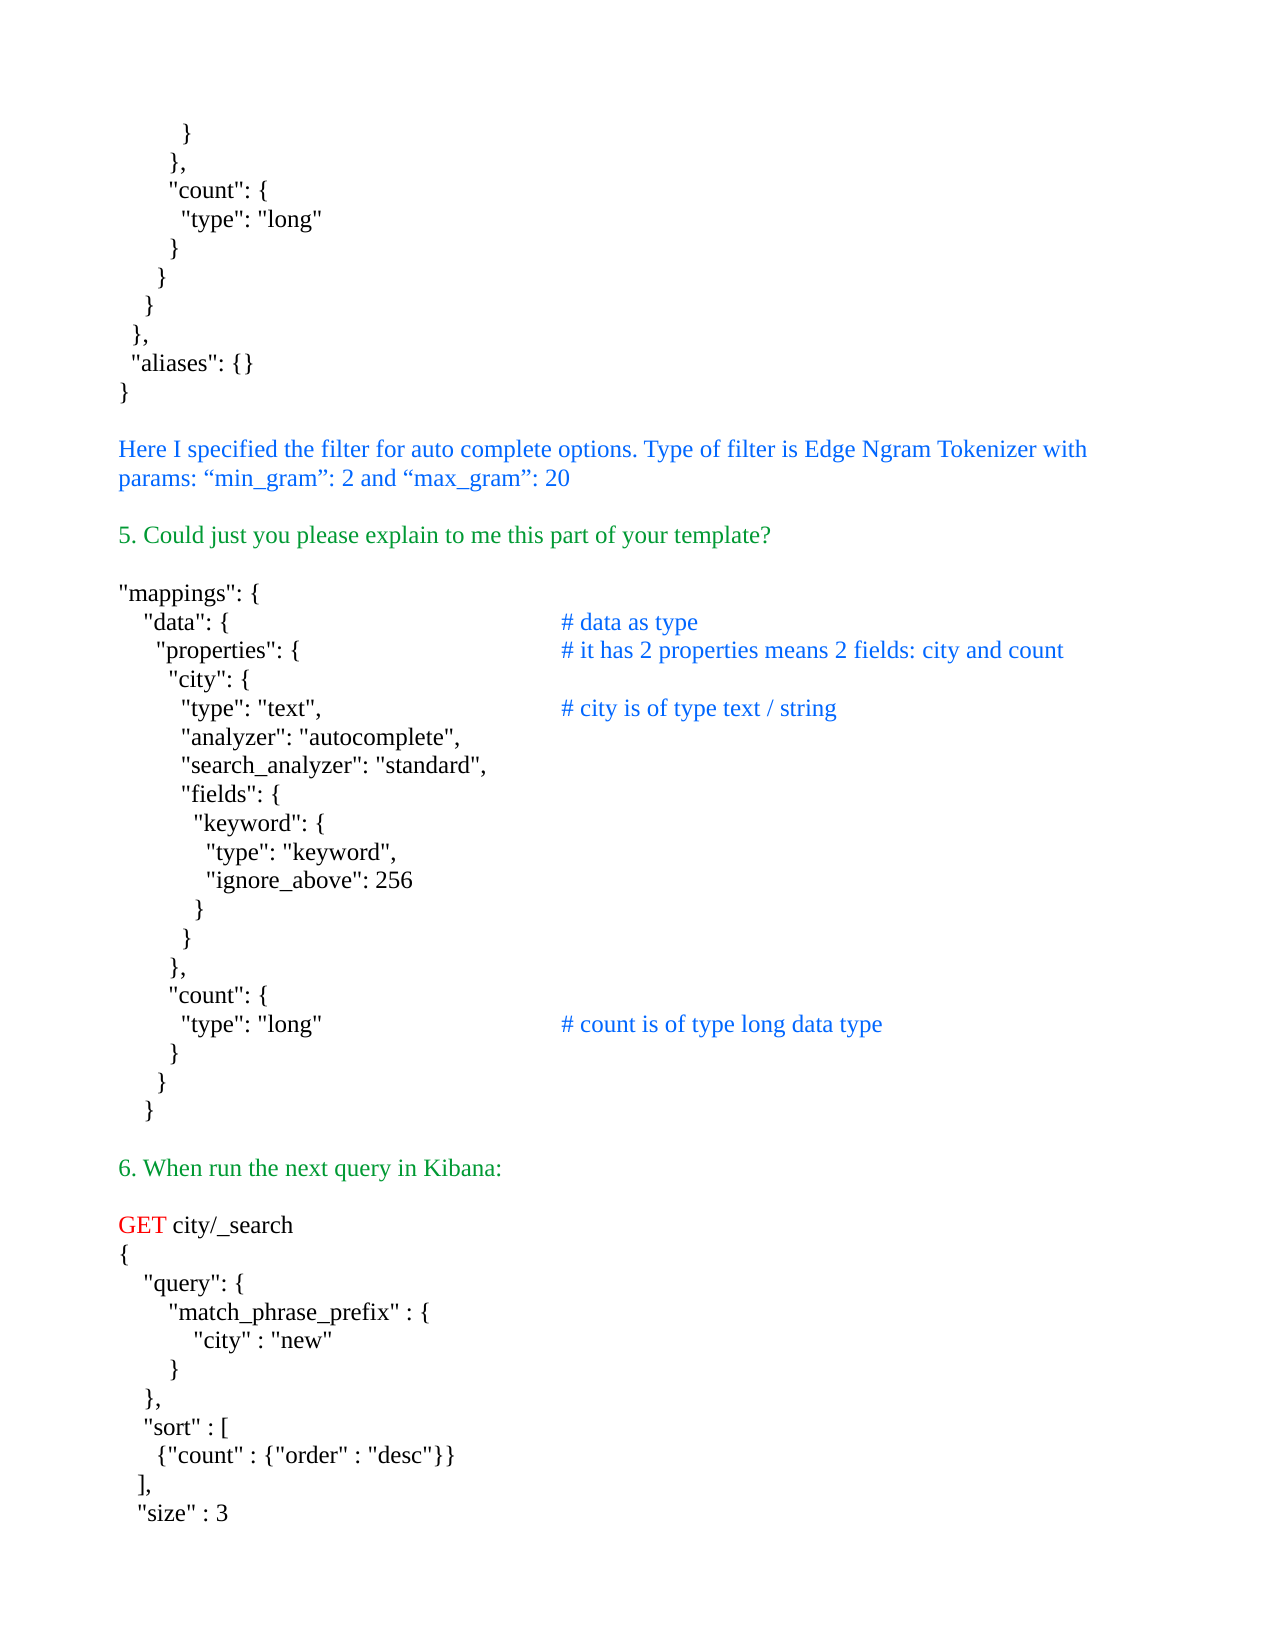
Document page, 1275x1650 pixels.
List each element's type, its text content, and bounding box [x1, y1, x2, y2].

text "city" : "new" [118, 1326, 1157, 1354]
text } [118, 1038, 1157, 1067]
text }, [118, 952, 1157, 981]
text } [118, 233, 1157, 262]
text "fields": { [118, 779, 1157, 808]
text } [118, 894, 1157, 923]
text }, [118, 1383, 1157, 1412]
text "search_analyzer": "standard", [118, 751, 1157, 779]
text "mappings": { [118, 578, 1157, 607]
text } [118, 118, 1157, 147]
text {"count" : {"order" : "desc"}} [118, 1441, 1157, 1469]
text } [118, 1067, 1157, 1096]
text "data": { # data as type [118, 607, 1157, 636]
text "match_phrase_prefix" : { [118, 1297, 1157, 1326]
text } [118, 1096, 1157, 1124]
text "aliases": {} [118, 348, 1157, 377]
text "sort" : [ [118, 1412, 1157, 1441]
text "properties": { # it has 2 properties means 2 fields: city and count [118, 636, 1157, 664]
text "type": "keyword", [118, 837, 1157, 866]
text } [118, 262, 1157, 291]
text } [118, 291, 1157, 319]
text GET city/_search [118, 1211, 1157, 1239]
text "count": { [118, 176, 1157, 204]
text "count": { [118, 981, 1157, 1009]
text ], [118, 1469, 1157, 1498]
text 6. When run the next query in Kibana: [118, 1153, 1157, 1182]
text "type": "long" # count is of type long data type [118, 1009, 1157, 1038]
text "city": { [118, 664, 1157, 693]
text "type": "long" [118, 204, 1157, 233]
text } [118, 923, 1157, 952]
text "size" : 3 [118, 1498, 1157, 1527]
text } [118, 377, 1157, 406]
text "keyword": { [118, 808, 1157, 837]
text Here I specified the filter for auto complete options. Type of filter is Edge Ngram Tokenizer with params: “min_gram”: 2 and “max_gram”: 20 [118, 434, 1157, 492]
text }, [118, 147, 1157, 176]
text "type": "text", # city is of type text / string [118, 693, 1157, 722]
text }, [118, 319, 1157, 348]
text { [118, 1239, 1157, 1268]
text "query": { [118, 1268, 1157, 1297]
text "analyzer": "autocomplete", [118, 722, 1157, 751]
text 5. Could just you please explain to me this part of your template? [118, 521, 1157, 549]
text "ignore_above": 256 [118, 866, 1157, 894]
text } [118, 1354, 1157, 1383]
